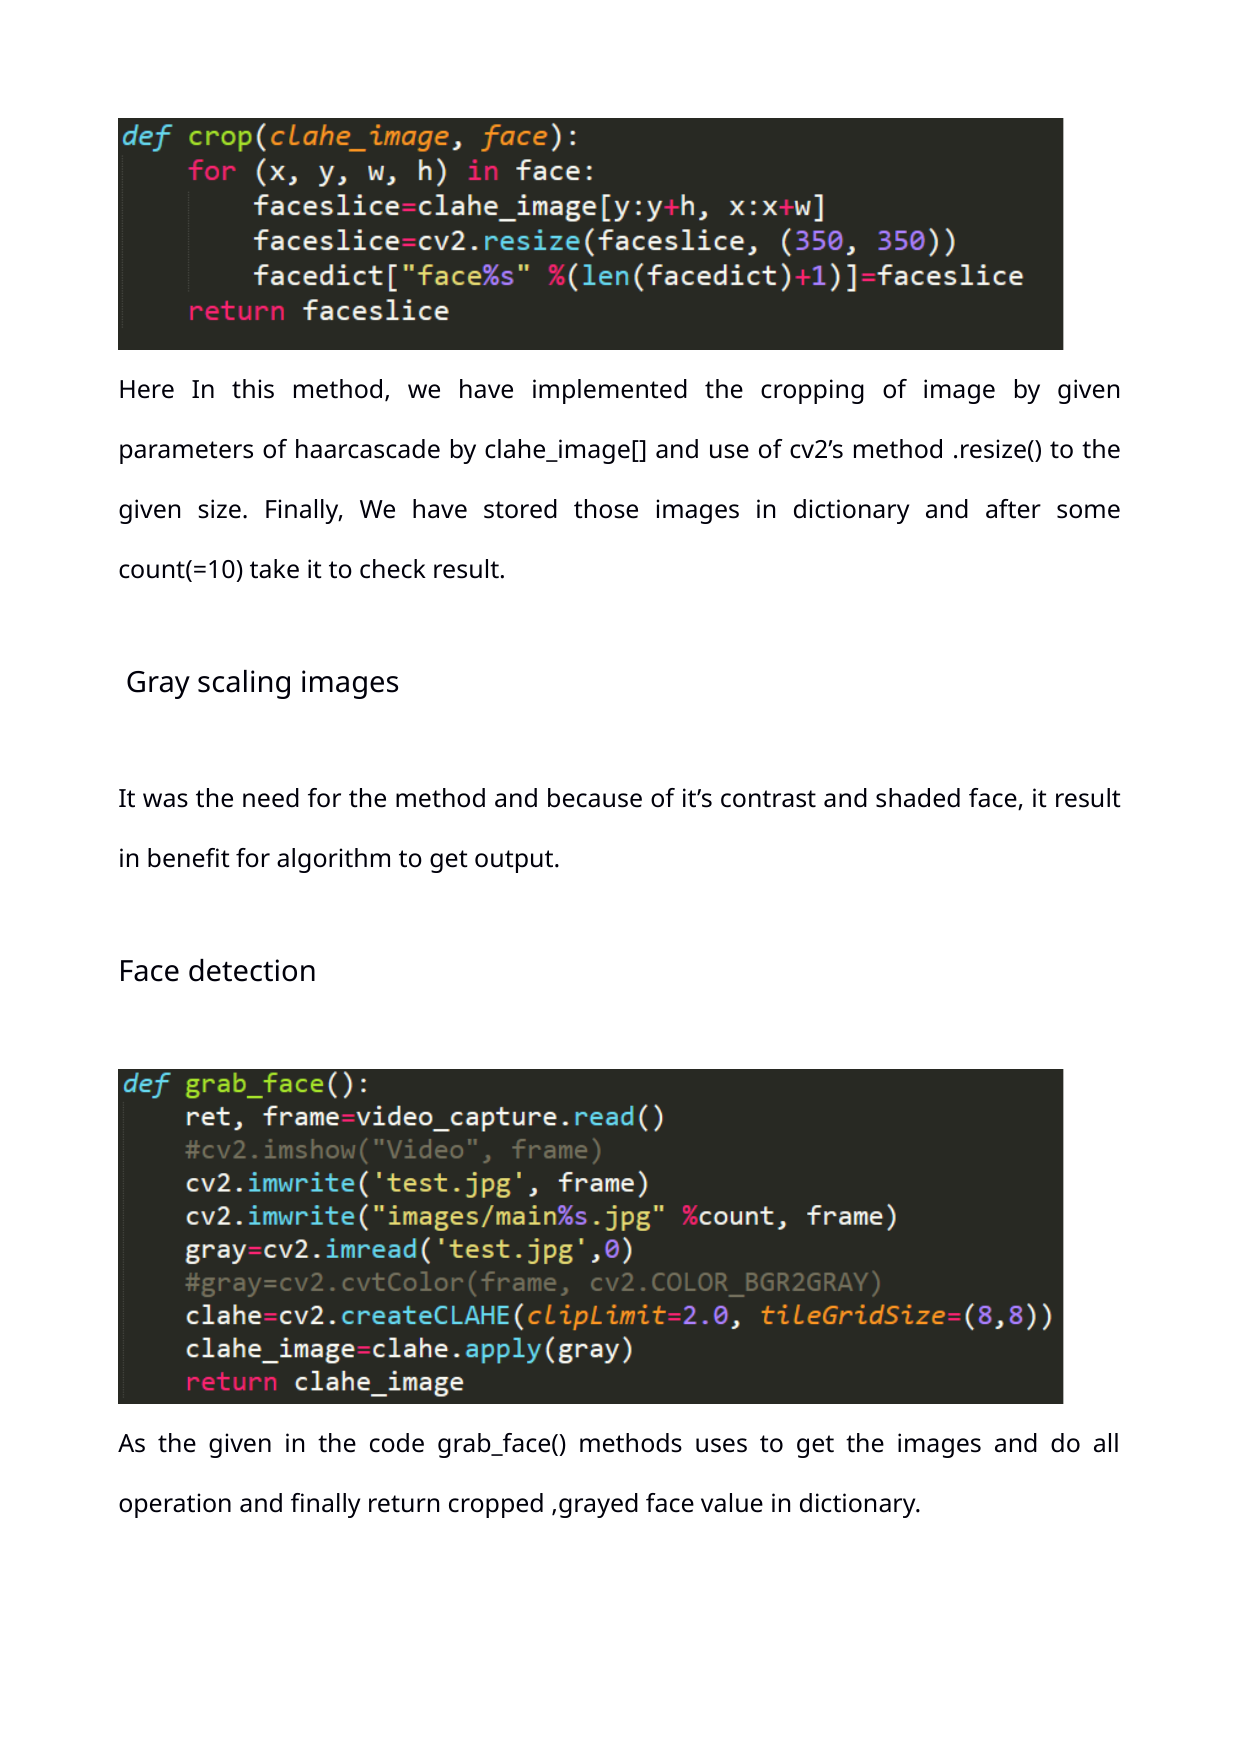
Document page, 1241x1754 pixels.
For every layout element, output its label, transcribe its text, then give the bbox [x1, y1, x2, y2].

text As the given in the code grab_face() methods uses to get the images and do all operation and finally return cropped ,grayed face value in dictionary. [118, 1426, 1122, 1520]
text Gray scaling images [118, 661, 1122, 701]
text It was the need for the method and because of it’s contrast and shaded face, it result in benefit for algorithm to get output. [118, 781, 1122, 875]
text Face detection [118, 950, 1122, 990]
text Here In this method, we have implemented the cropping of image by given parameters of haarcascade by clahe_image[] and use of cv2’s method .resize() to the given size. Finally, We have stored those images in dictionary and after some count(=10) take it to check result. [118, 371, 1122, 586]
